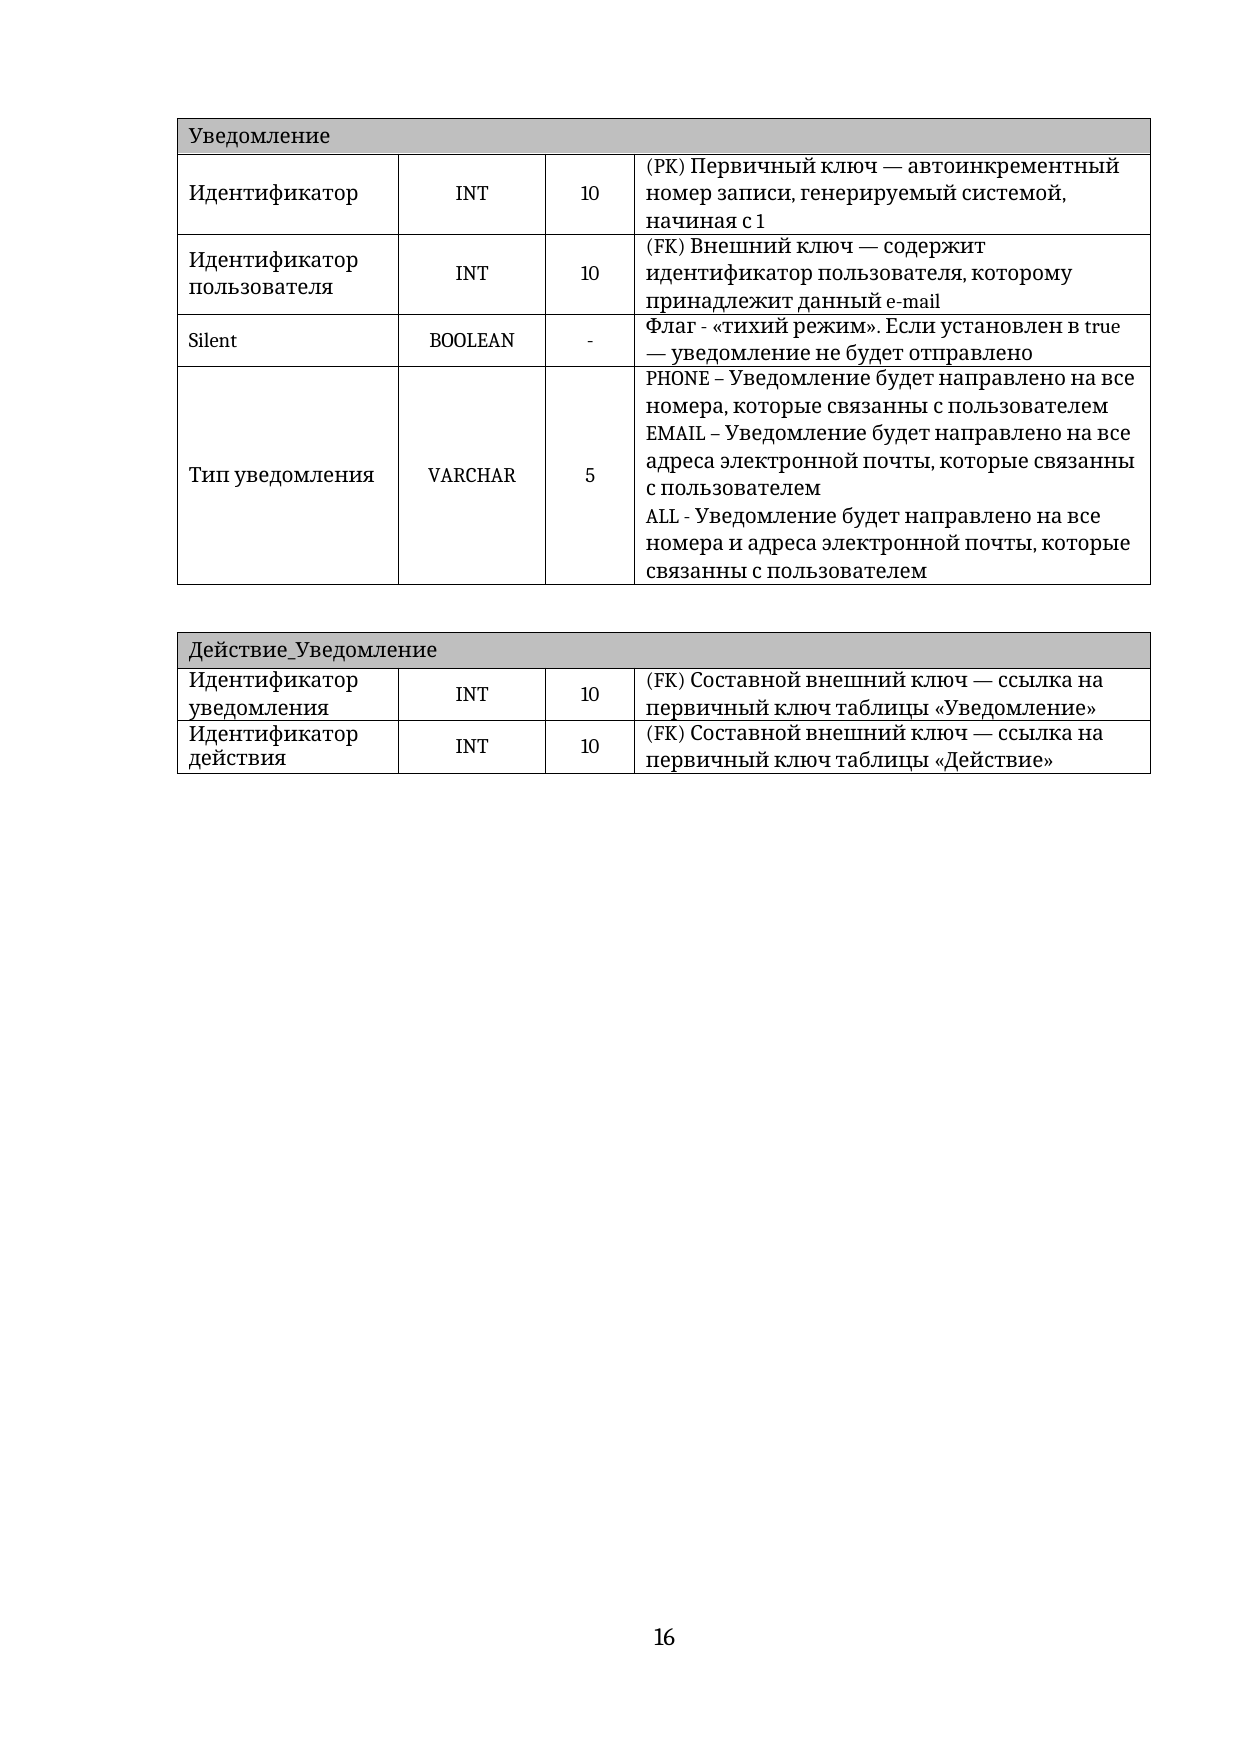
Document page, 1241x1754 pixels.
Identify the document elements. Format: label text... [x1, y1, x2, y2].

table_cell (FK) Внешний ключ — содержит идентификатор пользователя, которому принадлежит данный e-mail [635, 235, 1150, 313]
table_cell Тип уведомления [178, 367, 398, 583]
table_cell - [546, 315, 634, 366]
table_cell Silent [178, 315, 398, 366]
table_cell Идентификатор действия [178, 721, 398, 773]
table_cell INT [399, 721, 545, 773]
table_cell 10 [546, 669, 634, 720]
table_cell Флаг - «тихий режим». Если установлен в true — уведомление не будет отправлено [635, 315, 1150, 366]
table_cell (FK) Составной внешний ключ — ссылка на первичный ключ таблицы «Действие» [635, 721, 1150, 773]
table_cell 10 [546, 235, 634, 313]
table_cell 10 [546, 155, 634, 233]
table_cell Идентификатор пользователя [178, 235, 398, 313]
table_header Действие_Уведомление [178, 633, 1150, 668]
table_cell INT [399, 669, 545, 720]
table_cell BOOLEAN [399, 315, 545, 366]
table_cell Идентификатор уведомления [178, 669, 398, 720]
table_header Уведомление [178, 119, 1150, 153]
table_cell PHONE – Уведомление будет направлено на все номера, которые связанны с пользователем EMAIL – Уведомление будет направлено на все адреса электронной почты, которые связанны с пользователем ALL - Уведомление будет направлено на все номера и адреса электронной почты, которые связанны с пользователем [635, 367, 1150, 583]
table_cell (PK) Первичный ключ — автоинкрементный номер записи, генерируемый системой, начиная с 1 [635, 155, 1150, 233]
table_cell 10 [546, 721, 634, 773]
table_cell 5 [546, 367, 634, 583]
table_cell INT [399, 235, 545, 313]
table_cell VARCHAR [399, 367, 545, 583]
table_cell (FK) Составной внешний ключ — ссылка на первичный ключ таблицы «Уведомление» [635, 669, 1150, 720]
table_cell Идентификатор [178, 155, 398, 233]
table_cell INT [399, 155, 545, 233]
